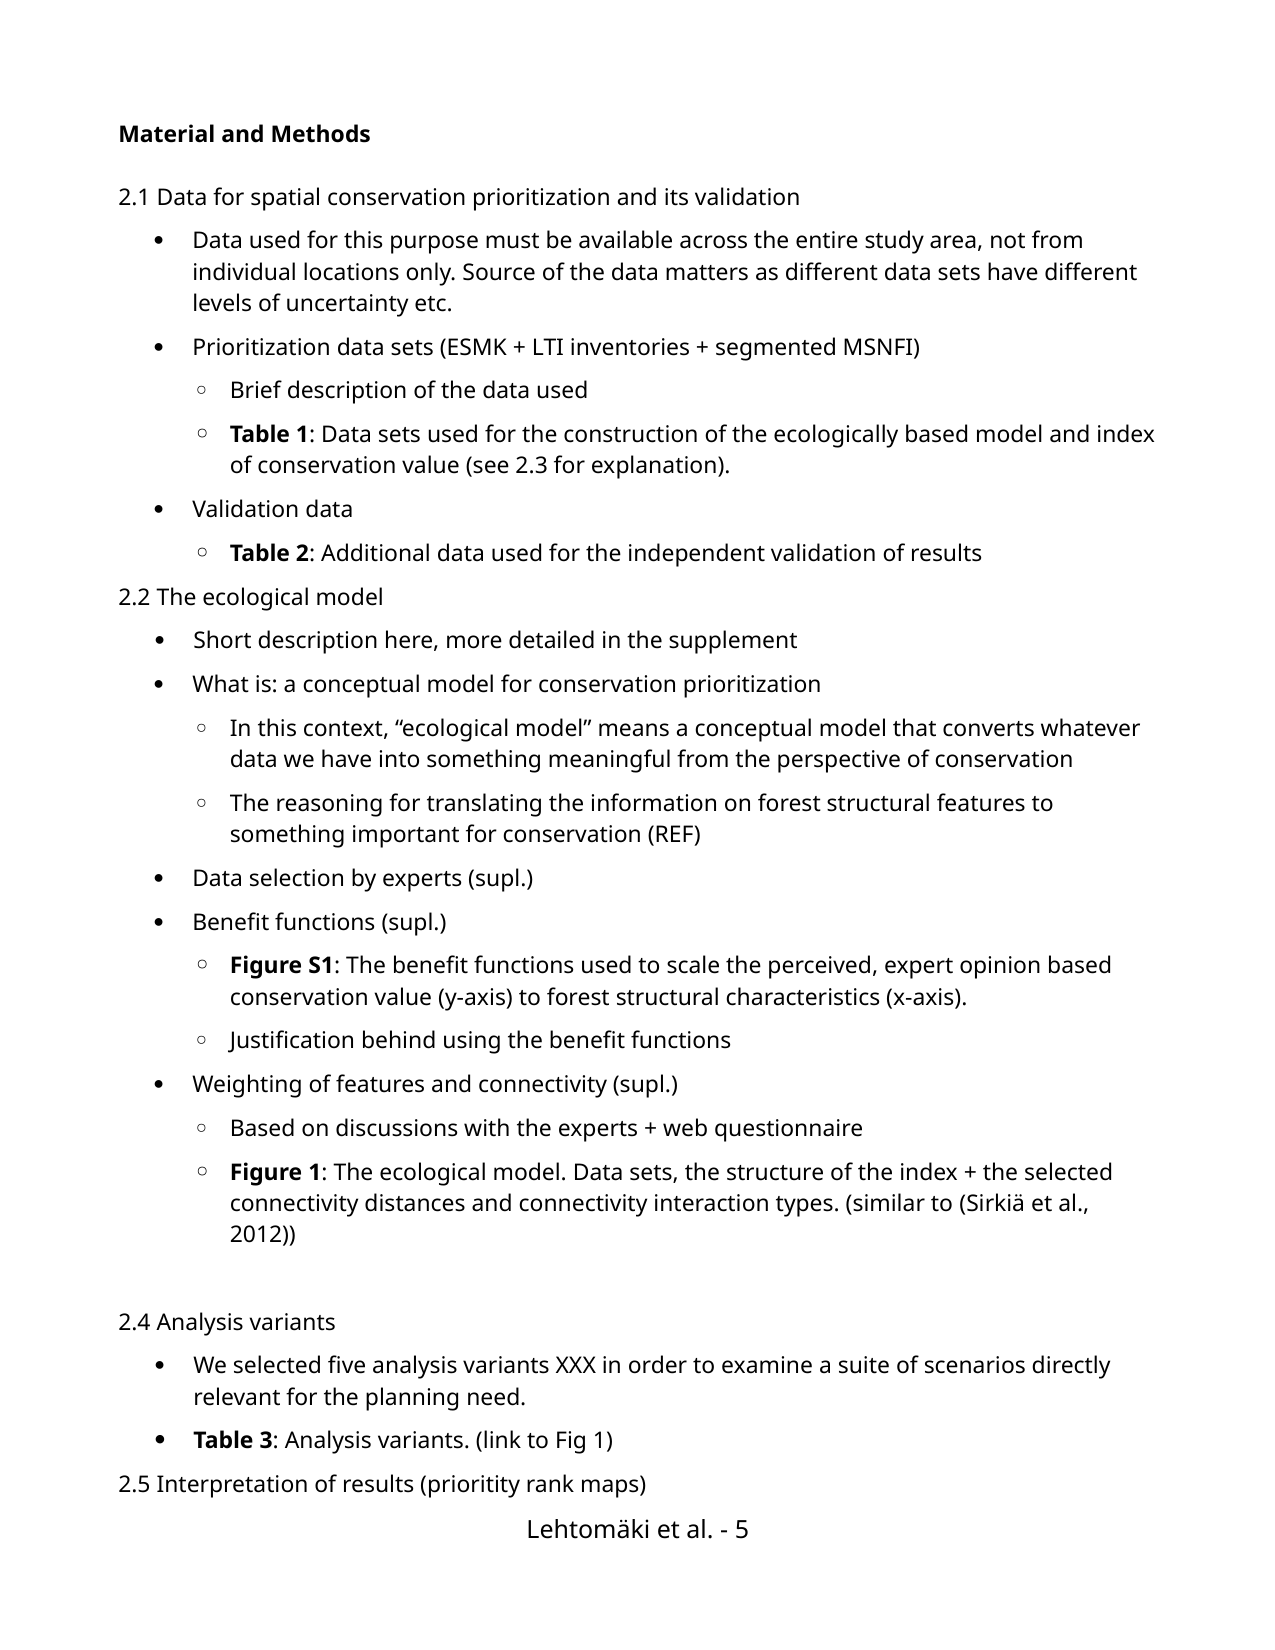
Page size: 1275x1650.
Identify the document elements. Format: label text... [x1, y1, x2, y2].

list Table 1: Data sets used for the construction of the ecologically based model and index of conservation value (see 2.3 for explanation). [192, 418, 1157, 481]
list Table 3: Analysis variants. (link to Fig 1) [156, 1424, 1157, 1456]
text 2.4 Analysis variants [118, 1306, 1157, 1337]
list Table 2: Additional data used for the independent validation of results [192, 537, 1157, 568]
list Benefit functions (supl.) [154, 906, 1157, 937]
text 2.1 Data for spatial conservation prioritization and its validation [118, 181, 1157, 212]
list Data selection by experts (supl.) [154, 862, 1157, 893]
list Short description here, more detailed in the supplement [156, 624, 1157, 656]
list The reasoning for translating the information on forest structural features to something important for conservation (REF) [192, 787, 1157, 849]
text 2.2 The ecological model [118, 581, 1157, 612]
list Brief description of the data used [192, 374, 1157, 406]
list Figure S1: The benefit functions used to scale the perceived, expert opinion based conservation value (y-axis) to forest structural characteristics (x-axis). [192, 949, 1157, 1012]
list Based on discussions with the experts + web questionnaire [192, 1112, 1157, 1143]
list What is: a conceptual model for conservation prioritization [154, 668, 1157, 699]
list In this context, “ecological model” means a conceptual model that converts whatever data we have into something meaningful from the perspective of conservation [192, 712, 1157, 774]
list Prioritization data sets (ESMK + LTI inventories + segmented MSNFI) [154, 331, 1157, 362]
list Figure 1: The ecological model. Data sets, the structure of the index + the selected connectivity distances and connectivity interaction types. (similar to (Sirkiä et al., 2012)⁠) [192, 1156, 1157, 1249]
list Data used for this purpose must be available across the entire study area, not from individual locations only. Source of the data matters as different data sets have different levels of uncertainty etc. [154, 224, 1157, 318]
text Material and Methods [118, 118, 1157, 149]
list We selected five analysis variants XXX in order to examine a suite of scenarios directly relevant for the planning need. [156, 1349, 1157, 1412]
list Justification behind using the benefit functions [192, 1024, 1157, 1056]
text 2.5 Interpretation of results (prioritity rank maps) [118, 1468, 1157, 1499]
list Validation data [154, 493, 1157, 524]
list Weighting of features and connectivity (supl.) [154, 1068, 1157, 1099]
